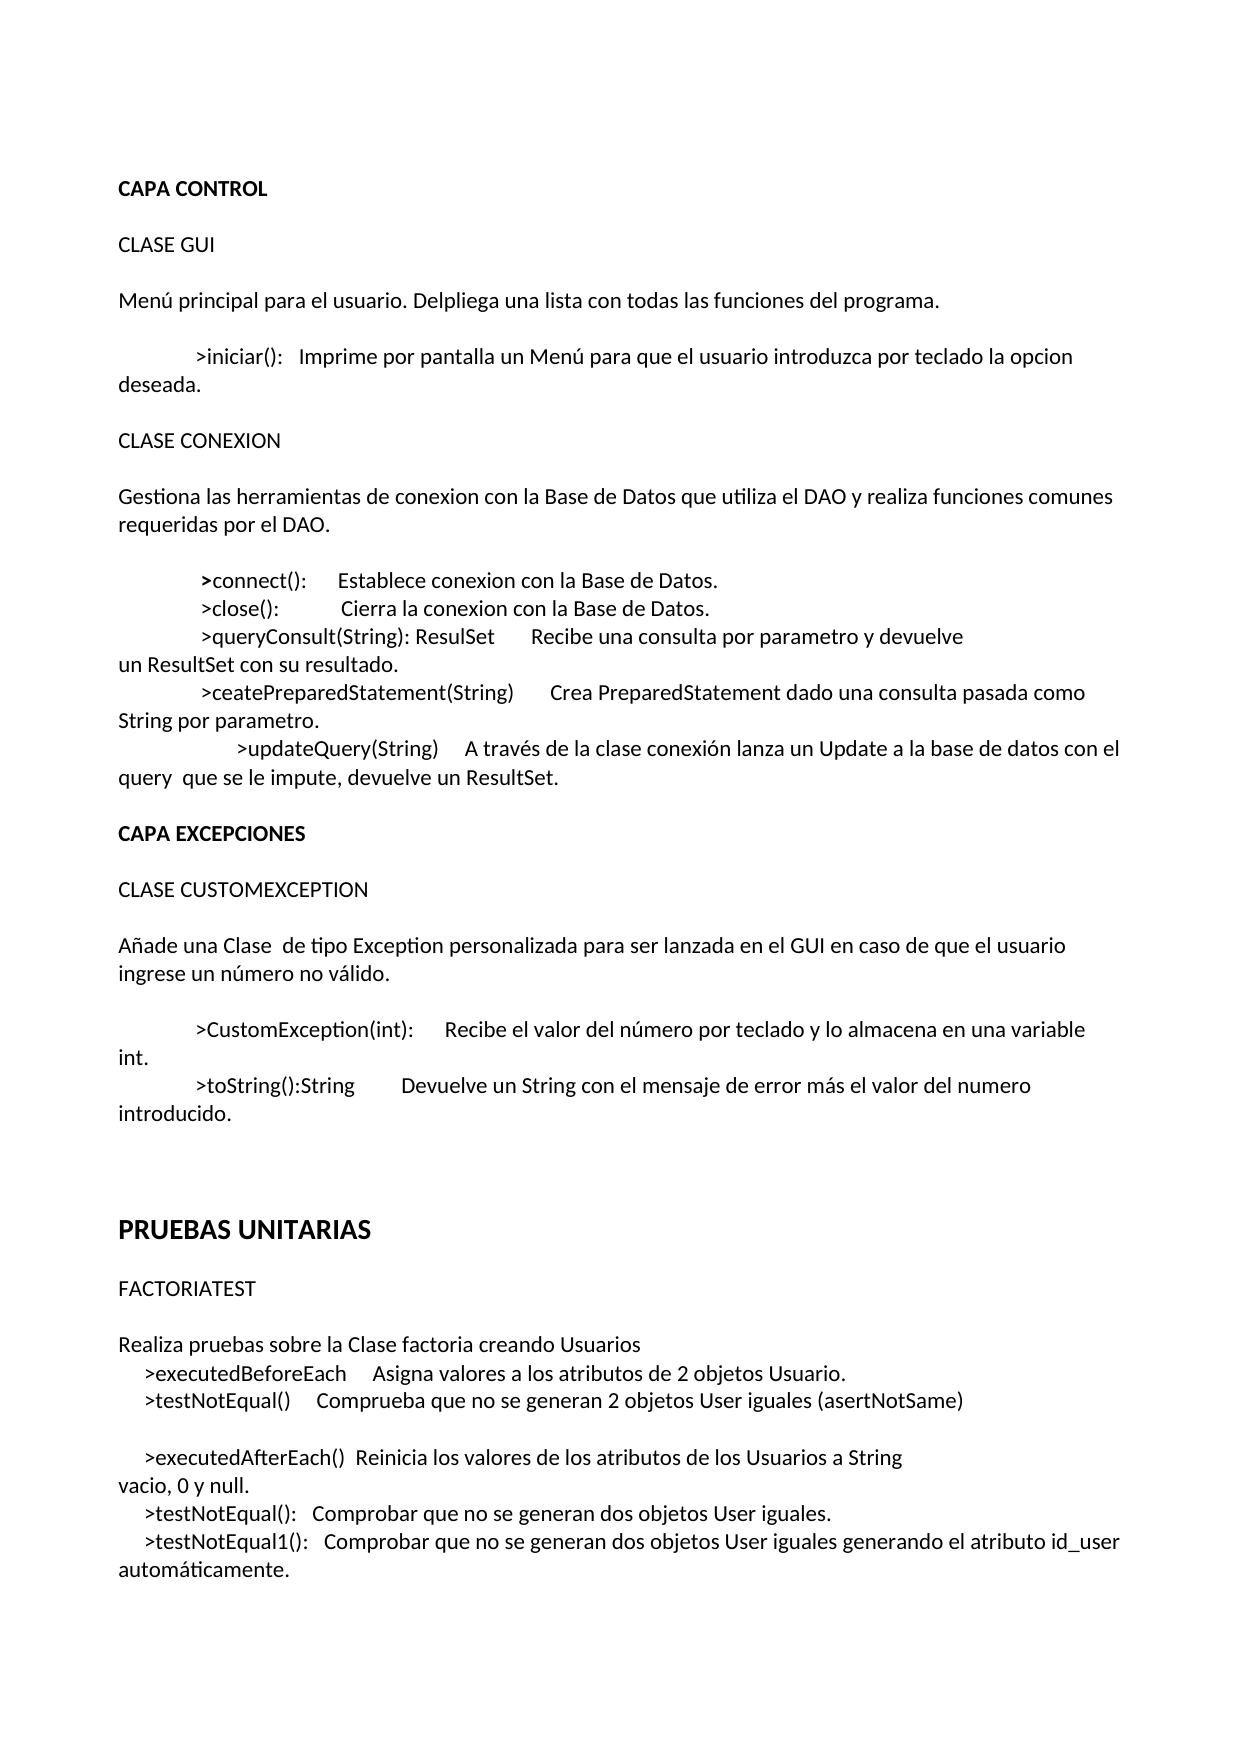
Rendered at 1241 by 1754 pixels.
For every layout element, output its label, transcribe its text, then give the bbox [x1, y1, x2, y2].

text >executedAfterEach() Reinicia los valores de los atributos de los Usuarios a String vacio, 0 y null. [118, 1443, 1122, 1499]
text CAPA CONTROL [118, 174, 1122, 202]
text CLASE GUI [118, 230, 1122, 258]
text Menú principal para el usuario. Delpliega una lista con todas las funciones del programa. [118, 286, 1122, 314]
text CLASE CUSTOMEXCEPTION [118, 875, 1122, 903]
text CLASE CONEXION [118, 426, 1122, 454]
text >updateQuery(String) A través de la clase conexión lanza un Update a la base de datos con el query que se le impute, devuelve un ResultSet. [118, 734, 1122, 791]
text >queryConsult(String): ResulSet Recibe una consulta por parametro y devuelve un ResultSet con su resultado. [118, 622, 1122, 678]
text >ceatePreparedStatement(String) Crea PreparedStatement dado una consulta pasada como String por parametro. [118, 678, 1122, 734]
text >toString():String Devuelve un String con el mensaje de error más el valor del numero introducido. [118, 1071, 1122, 1127]
text >executedBeforeEach Asigna valores a los atributos de 2 objetos Usuario. [118, 1359, 1122, 1387]
text >CustomException(int): Recibe el valor del número por teclado y lo almacena en una variable int. [118, 1015, 1122, 1071]
text >close(): Cierra la conexion con la Base de Datos. [118, 594, 1122, 622]
text CAPA EXCEPCIONES [118, 819, 1122, 847]
text Gestiona las herramientas de conexion con la Base de Datos que utiliza el DAO y realiza funciones comunes requeridas por el DAO. [118, 482, 1122, 538]
text >testNotEqual(): Comprobar que no se generan dos objetos User iguales. [118, 1499, 1122, 1527]
text >testNotEqual1(): Comprobar que no se generan dos objetos User iguales generando el atributo id_user automáticamente. [118, 1527, 1122, 1583]
text >iniciar(): Imprime por pantalla un Menú para que el usuario introduzca por teclado la opcion deseada. [118, 342, 1122, 398]
text Añade una Clase de tipo Exception personalizada para ser lanzada en el GUI en caso de que el usuario ingrese un número no válido. [118, 931, 1122, 987]
text FACTORIATEST [118, 1274, 1122, 1303]
text Realiza pruebas sobre la Clase factoria creando Usuarios [118, 1331, 1122, 1359]
text >testNotEqual() Comprueba que no se generan 2 objetos User iguales (asertNotSame) [118, 1387, 1122, 1415]
text PRUEBAS UNITARIAS [118, 1211, 1122, 1247]
text >connect(): Establece conexion con la Base de Datos. [118, 566, 1122, 594]
